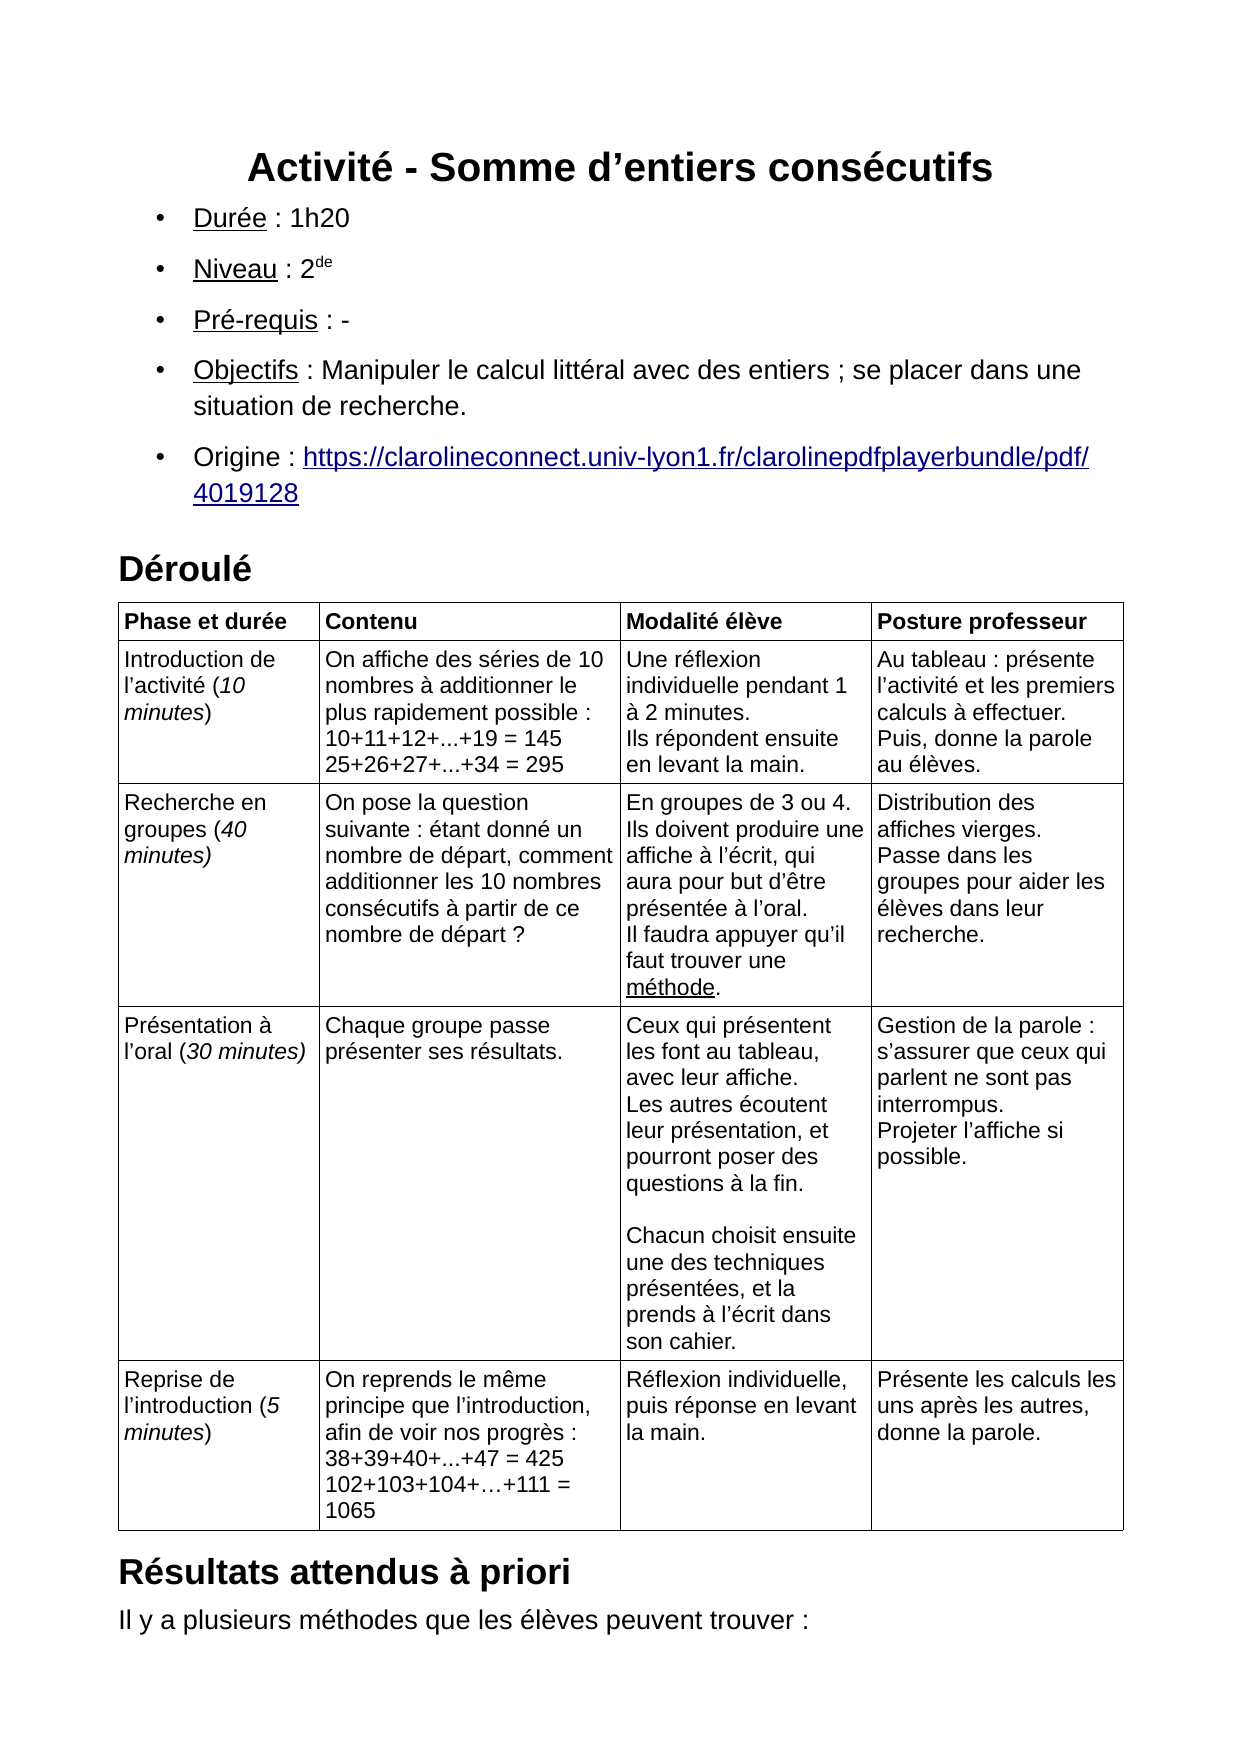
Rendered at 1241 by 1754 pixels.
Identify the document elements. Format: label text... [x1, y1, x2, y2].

table_header Contenu [320, 603, 620, 640]
table_header Posture professeur [872, 603, 1123, 640]
table_cell Ceux qui présentent les font au tableau, avec leur affiche. Les autres écoutent leur présentation, et pourront poser des questions à la fin. Chacun choisit ensuite une des techniques présentées, et la prends à l’écrit dans son cahier. [621, 1007, 871, 1360]
subtitle Activité - Somme d’entiers consécutifs [118, 143, 1122, 190]
table_cell On affiche des séries de 10 nombres à additionner le plus rapidement possible : 10+11+12+...+19 = 145 25+26+27+...+34 = 295 [320, 641, 620, 783]
table_cell Une réflexion individuelle pendant 1 à 2 minutes. Ils répondent ensuite en levant la main. [621, 641, 871, 783]
text Il y a plusieurs méthodes que les élèves peuvent trouver : [118, 1604, 1122, 1636]
table_cell Présente les calculs les uns après les autres, donne la parole. [872, 1361, 1123, 1529]
list Pré-requis : - [156, 304, 1122, 335]
list Niveau : 2de [156, 253, 1122, 284]
table_header Phase et durée [119, 603, 319, 640]
table_cell On reprends le même principe que l’introduction, afin de voir nos progrès : 38+39+40+...+47 = 425 102+103+104+…+111 = 1065 [320, 1361, 620, 1529]
table_cell Gestion de la parole : s’assurer que ceux qui parlent ne sont pas interrompus. Projeter l’affiche si possible. [872, 1007, 1123, 1360]
table_cell On pose la question suivante : étant donné un nombre de départ, comment additionner les 10 nombres consécutifs à partir de ce nombre de départ ? [320, 784, 620, 1006]
table_cell Recherche en groupes (40 minutes) [119, 784, 319, 1006]
subtitle Déroulé [118, 548, 1122, 589]
table_header Modalité élève [621, 603, 871, 640]
table_cell Reprise de l’introduction (5 minutes) [119, 1361, 319, 1529]
table_cell Au tableau : présente l’activité et les premiers calculs à effectuer. Puis, donne la parole au élèves. [872, 641, 1123, 783]
list Durée : 1h20 [156, 202, 1122, 234]
list Origine : https://clarolineconnect.univ-lyon1.fr/clarolinepdfplayerbundle/pdf/4019128 [156, 441, 1122, 508]
table_cell Distribution des affiches vierges. Passe dans les groupes pour aider les élèves dans leur recherche. [872, 784, 1123, 1006]
table_cell En groupes de 3 ou 4. Ils doivent produire une affiche à l’écrit, qui aura pour but d’être présentée à l’oral. Il faudra appuyer qu’il faut trouver une méthode. [621, 784, 871, 1006]
table_cell Chaque groupe passe présenter ses résultats. [320, 1007, 620, 1360]
list Objectifs : Manipuler le calcul littéral avec des entiers ; se placer dans une situation de recherche. [156, 354, 1122, 422]
table_cell Réflexion individuelle, puis réponse en levant la main. [621, 1361, 871, 1529]
subtitle Résultats attendus à priori [118, 1551, 1122, 1592]
table_cell Introduction de l’activité (10 minutes) [119, 641, 319, 783]
table_cell Présentation à l’oral (30 minutes) [119, 1007, 319, 1360]
